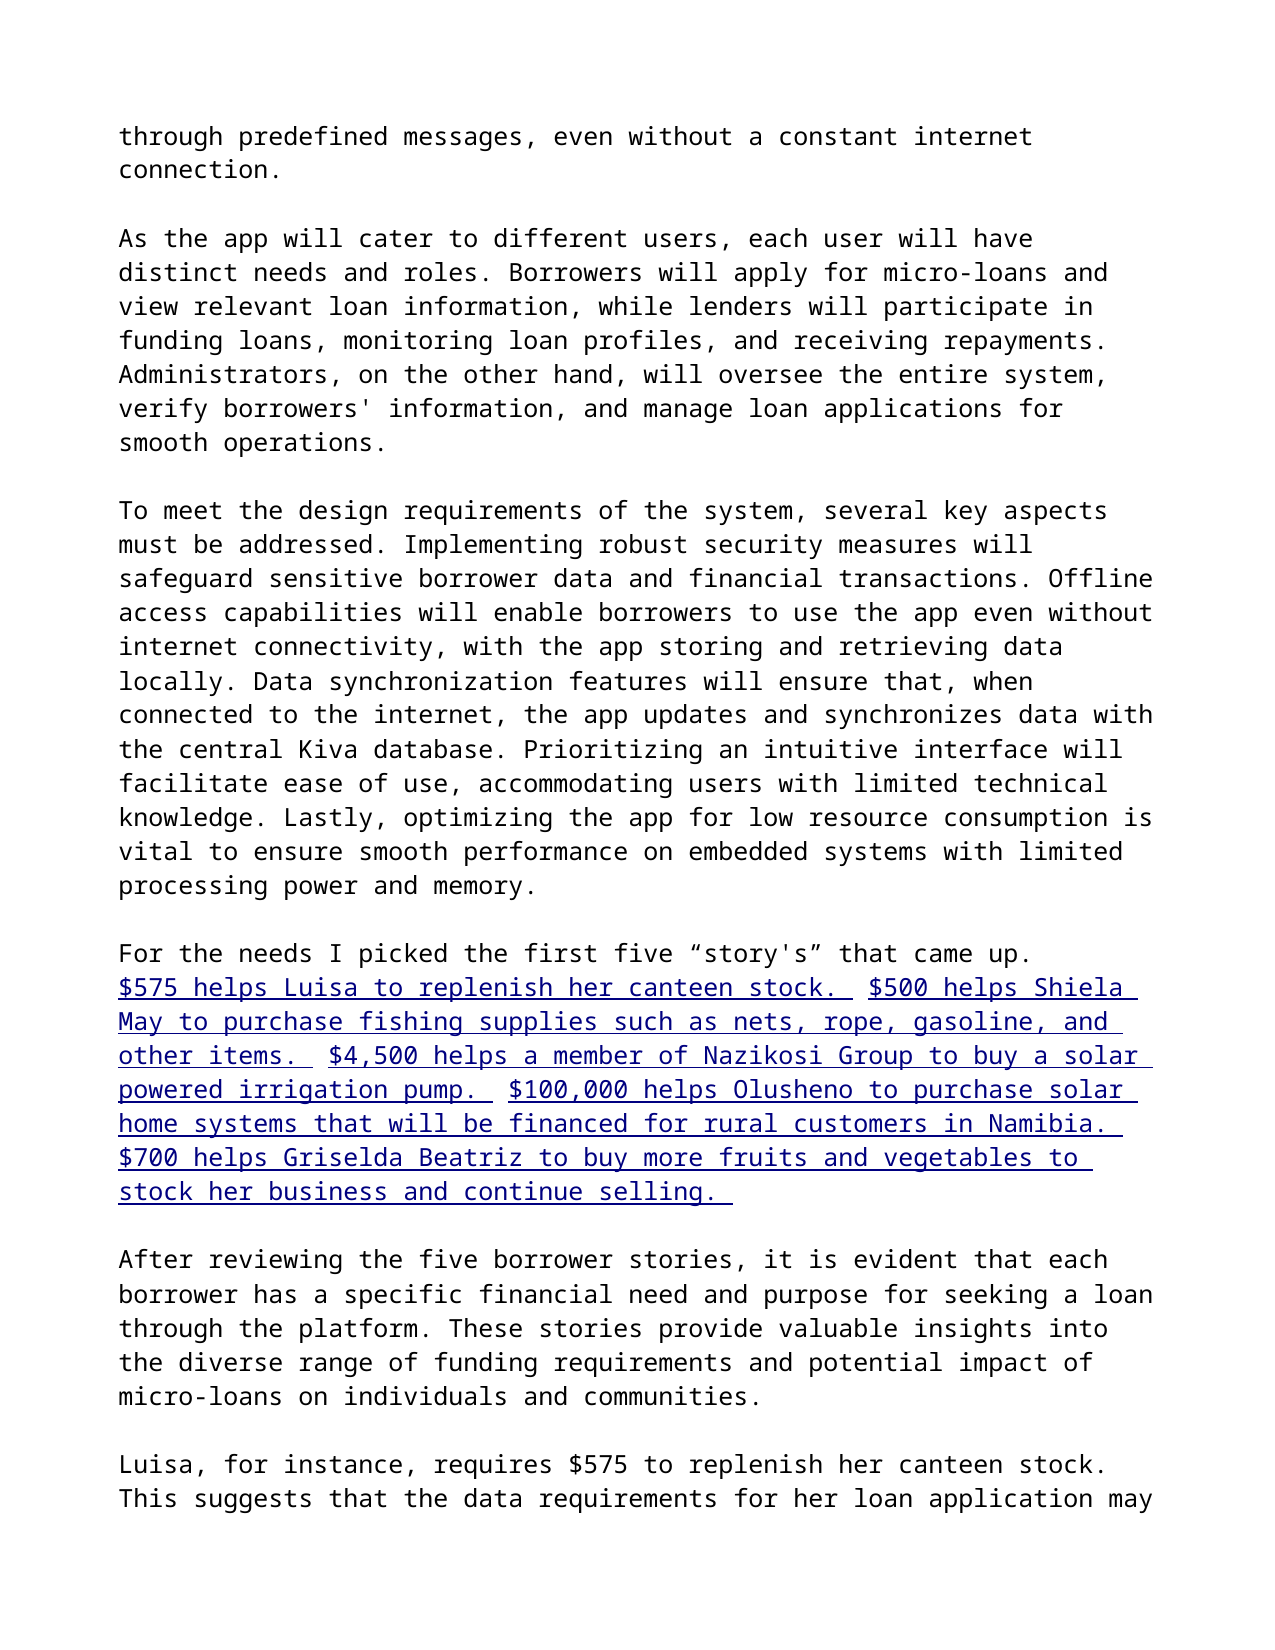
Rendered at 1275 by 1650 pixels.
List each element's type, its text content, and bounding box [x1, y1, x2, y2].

text $575 helps Luisa to replenish her canteen stock. $500 helps Shiela May to purchase fishing supplies such as nets, rope, gasoline, and other items. $4,500 helps a member of Nazikosi Group to buy a solar powered irrigation pump. $100,000 helps Olusheno to purchase solar home systems that will be financed for rural customers in Namibia. $700 helps Griselda Beatriz to buy more fruits and vegetables to stock her business and continue selling. [118, 970, 1157, 1208]
text Luisa, for instance, requires $575 to replenish her canteen stock. This suggests that the data requirements for her loan application may [118, 1447, 1157, 1515]
text As the app will cater to different users, each user will have distinct needs and roles. Borrowers will apply for micro-loans and view relevant loan information, while lenders will participate in funding loans, monitoring loan profiles, and receiving repayments. Administrators, on the other hand, will oversee the entire system, verify borrowers' information, and manage loan applications for smooth operations. [118, 220, 1157, 459]
text For the needs I picked the first five “story's” that came up. [118, 936, 1157, 970]
text After reviewing the five borrower stories, it is evident that each borrower has a specific financial need and purpose for seeking a loan through the platform. These stories provide valuable insights into the diverse range of funding requirements and potential impact of micro-loans on individuals and communities. [118, 1242, 1157, 1412]
text through predefined messages, even without a constant internet connection. [118, 118, 1157, 186]
text To meet the design requirements of the system, several key aspects must be addressed. Implementing robust security measures will safeguard sensitive borrower data and financial transactions. Offline access capabilities will enable borrowers to use the app even without internet connectivity, with the app storing and retrieving data locally. Data synchronization features will ensure that, when connected to the internet, the app updates and synchronizes data with the central Kiva database. Prioritizing an intuitive interface will facilitate ease of use, accommodating users with limited technical knowledge. Lastly, optimizing the app for low resource consumption is vital to ensure smooth performance on embedded systems with limited processing power and memory. [118, 493, 1157, 902]
